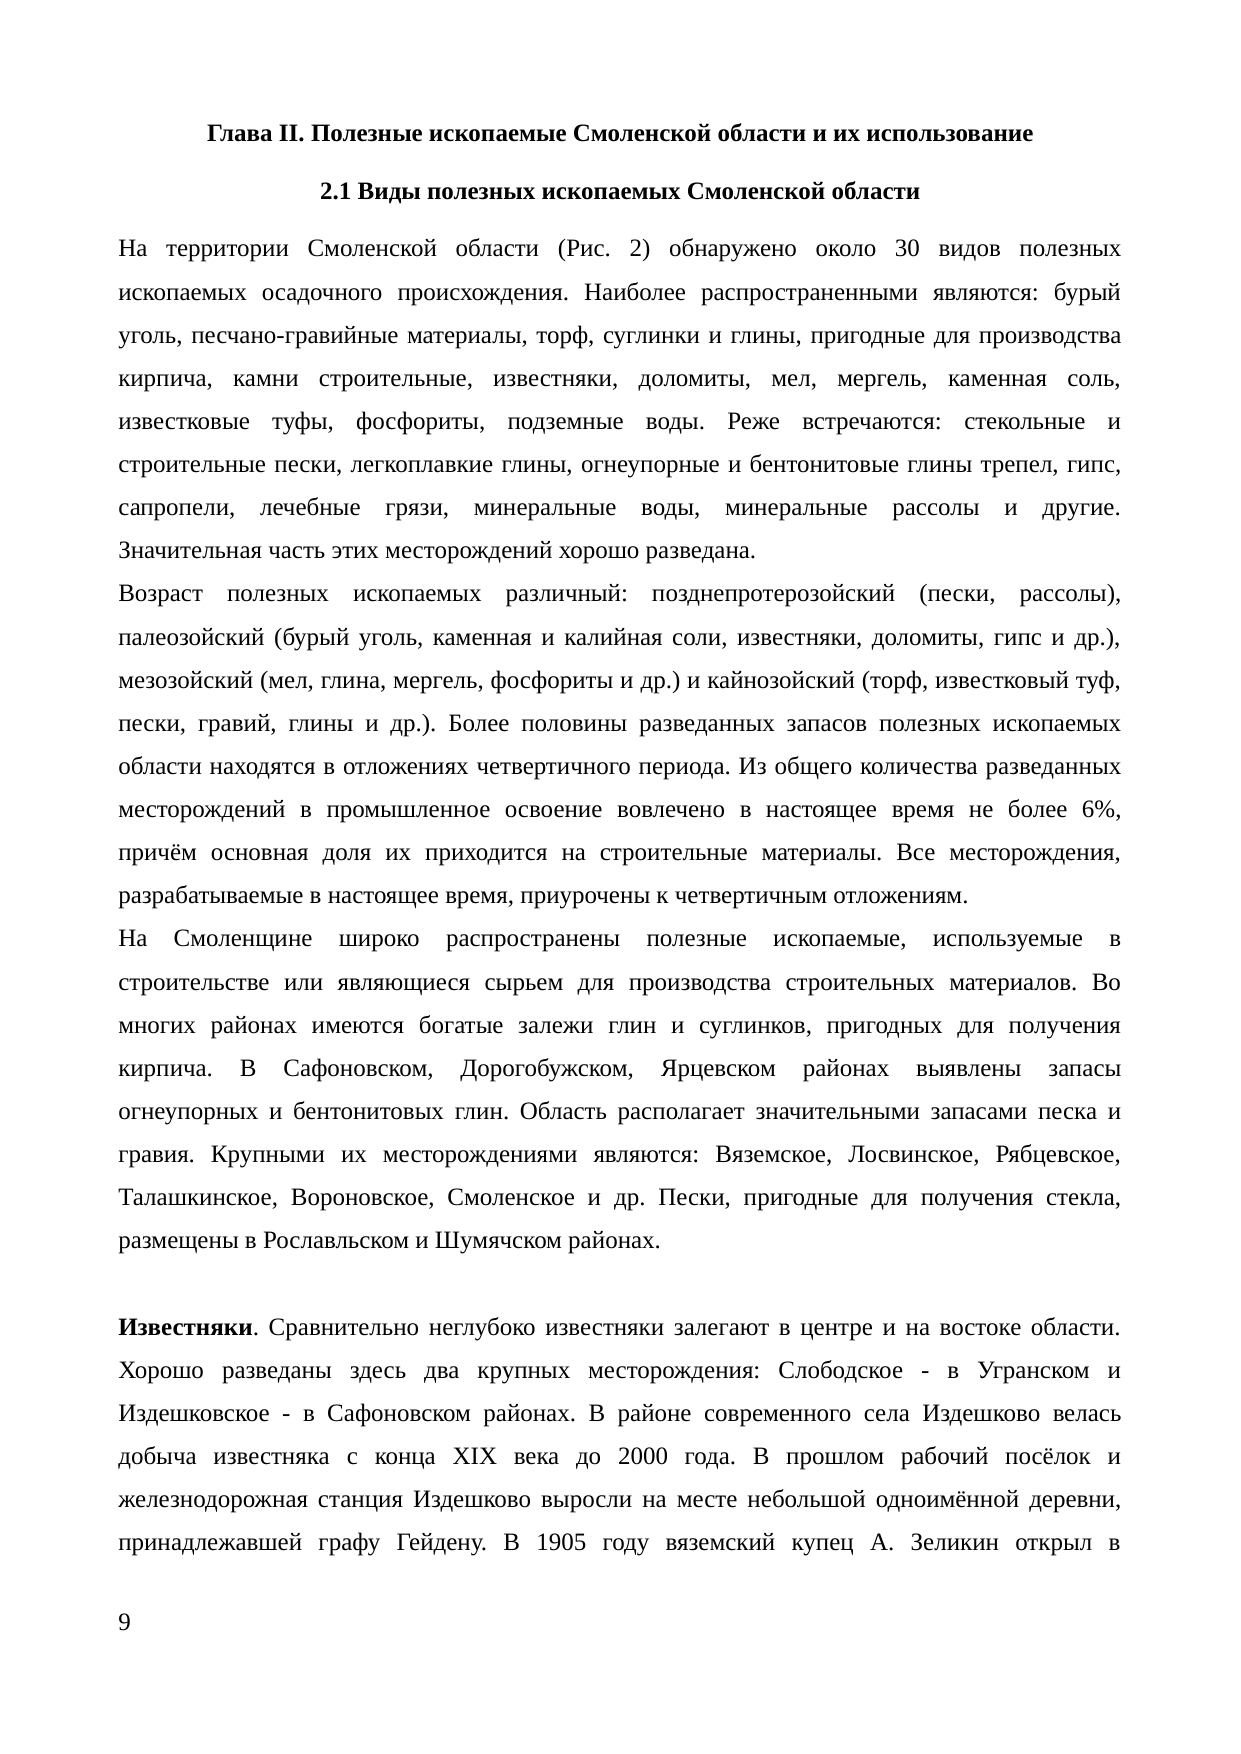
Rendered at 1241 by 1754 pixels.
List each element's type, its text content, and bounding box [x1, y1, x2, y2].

text Возраст полезных ископаемых различный: позднепротерозойский (пески, рассолы), палеозойский (бурый уголь, каменная и калийная соли, известняки, доломиты, гипс и др.), мезозойский (мел, глина, мергель, фосфориты и др.) и кайнозойский (торф, известковый туф, пески, гравий, глины и др.). Более половины разведанных запасов полезных ископаемых области находятся в отложениях четвертичного периода. Из общего количества разведанных месторождений в промышленное освоение вовлечено в настоящее время не более 6%, причём основная доля их приходится на строительные материалы. Все месторождения, разрабатываемые в настоящее время, приурочены к четвертичным отложениям. [118, 578, 1122, 909]
text Известняки. Сравнительно неглубоко известняки залегают в центре и на востоке области. Хорошо разведаны здесь два крупных месторождения: Слободское - в Угранском и Издешковское - в Сафоновском районах. В районе современного села Издешково велась добыча известняка с конца XIX века до 2000 года. В прошлом рабочий посёлок и железнодорожная станция Издешково выросли на месте небольшой одноимённой деревни, принадлежавшей графу Гейдену. В 1905 году вяземский купец А. Зеликин открыл в [118, 1312, 1122, 1556]
text На территории Смоленской области (Рис. 2) обнаружено около 30 видов полезных ископаемых осадочного происхождения. Наиболее распространенными являются: бурый уголь, песчано-гравийные материалы, торф, суглинки и глины, пригодные для производства кирпича, камни строительные, известняки, доломиты, мел, мергель, каменная соль, известковые туфы, фосфориты, подземные воды. Реже встречаются: стекольные и строительные пески, легкоплавкие глины, огнеупорные и бентонитовые глины трепел, гипс, сапропели, лечебные грязи, минеральные воды, минеральные рассолы и другие. Значительная часть этих месторождений хорошо разведана. [118, 233, 1122, 564]
text Глава II. Полезные ископаемые Смоленской области и их использование [118, 118, 1122, 147]
text 2.1 Виды полезных ископаемых Смоленской области [118, 176, 1122, 204]
text На Смоленщине широко распространены полезные ископаемые, используемые в строительстве или являющиеся сырьем для производства строительных материалов. Во многих районах имеются богатые залежи глин и суглинков, пригодных для получения кирпича. В Сафоновском, Дорогобужском, Ярцевском районах выявлены запасы огнеупорных и бентонитовых глин. Область располагает значительными запасами песка и гравия. Крупными их месторождениями являются: Вяземское, Лосвинское, Рябцевское, Талашкинское, Вороновское, Смоленское и др. Пески, пригодные для получения стекла, размещены в Рославльском и Шумячском районах. [118, 923, 1122, 1254]
